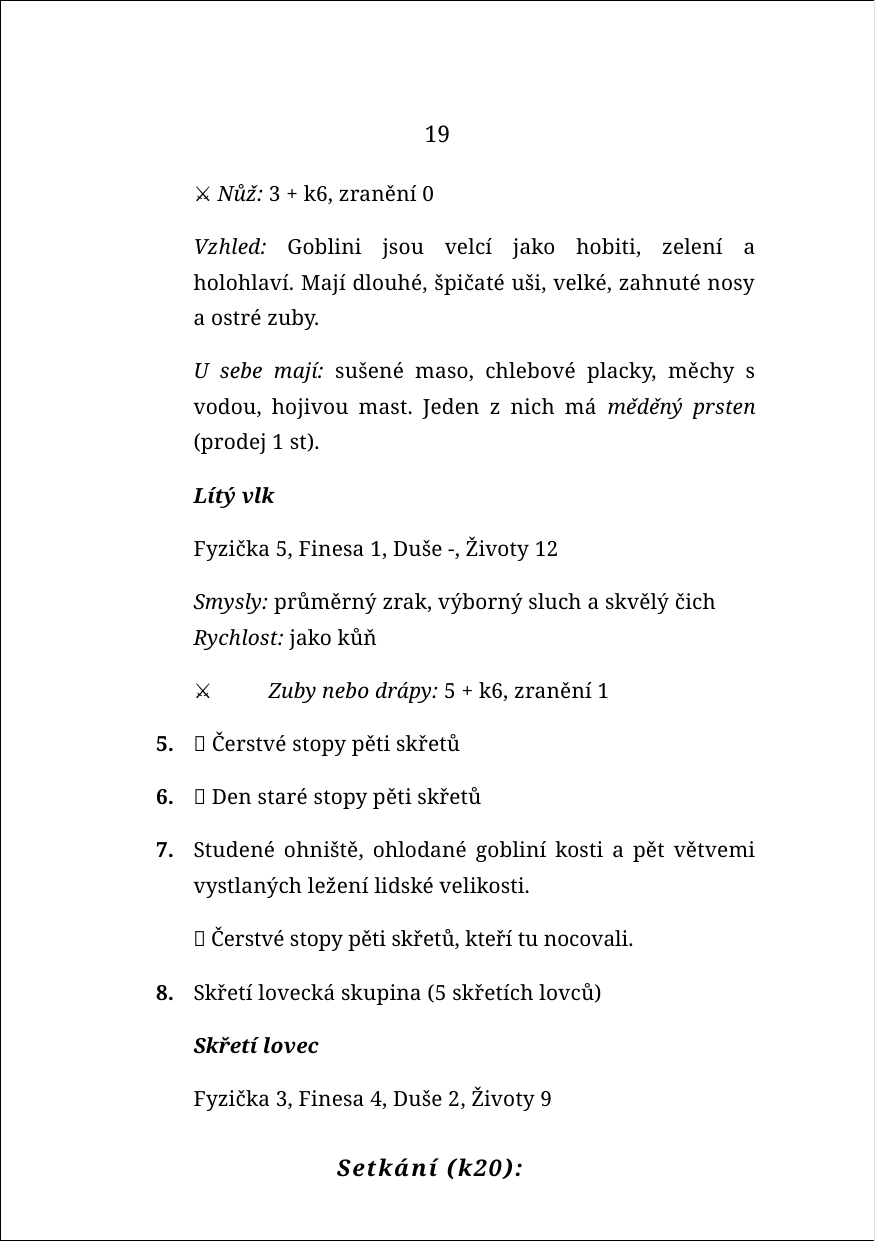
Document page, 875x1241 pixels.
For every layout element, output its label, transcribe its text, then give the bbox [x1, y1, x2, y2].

list ⚔ Zuby nebo drápy: 5 + k6, zranění 1 [156, 676, 756, 704]
list 👣 Čerstvé stopy pěti skřetů [156, 729, 756, 758]
list Rychlost: jako kůň [156, 623, 756, 651]
list Skřetí lovec [156, 1031, 756, 1059]
list ⚔ Nůž: 3 + k6, zranění 0 [156, 179, 756, 207]
list Smysly: průměrný zrak, výborný sluch a skvělý čich [156, 587, 756, 616]
list Lítý vlk [156, 481, 756, 509]
list 👣 Čerstvé stopy pěti skřetů, kteří tu nocovali. [156, 924, 756, 953]
list Studené ohniště, ohlodané gobliní kosti a pět větvemi vystlaných ležení lidské velikosti. [156, 836, 756, 899]
list Skřetí lovecká skupina (5 skřetích lovců) [156, 978, 756, 1006]
list 👣 Den staré stopy pěti skřetů [156, 782, 756, 811]
list Fyzička 3, Finesa 4, Duše 2, Životy 9 [156, 1084, 756, 1112]
list U sebe mají: sušené maso, chlebové placky, měchy s vodou, hojivou mast. Jeden z nich má měděný prsten (prodej 1 st). [156, 356, 756, 456]
list Vzhled: Goblini jsou velcí jako hobiti, zelení a holohlaví. Mají dlouhé, špičaté uši, velké, zahnuté nosy a ostré zuby. [156, 232, 756, 332]
list Fyzička 5, Finesa 1, Duše -, Životy 12 [156, 534, 756, 562]
